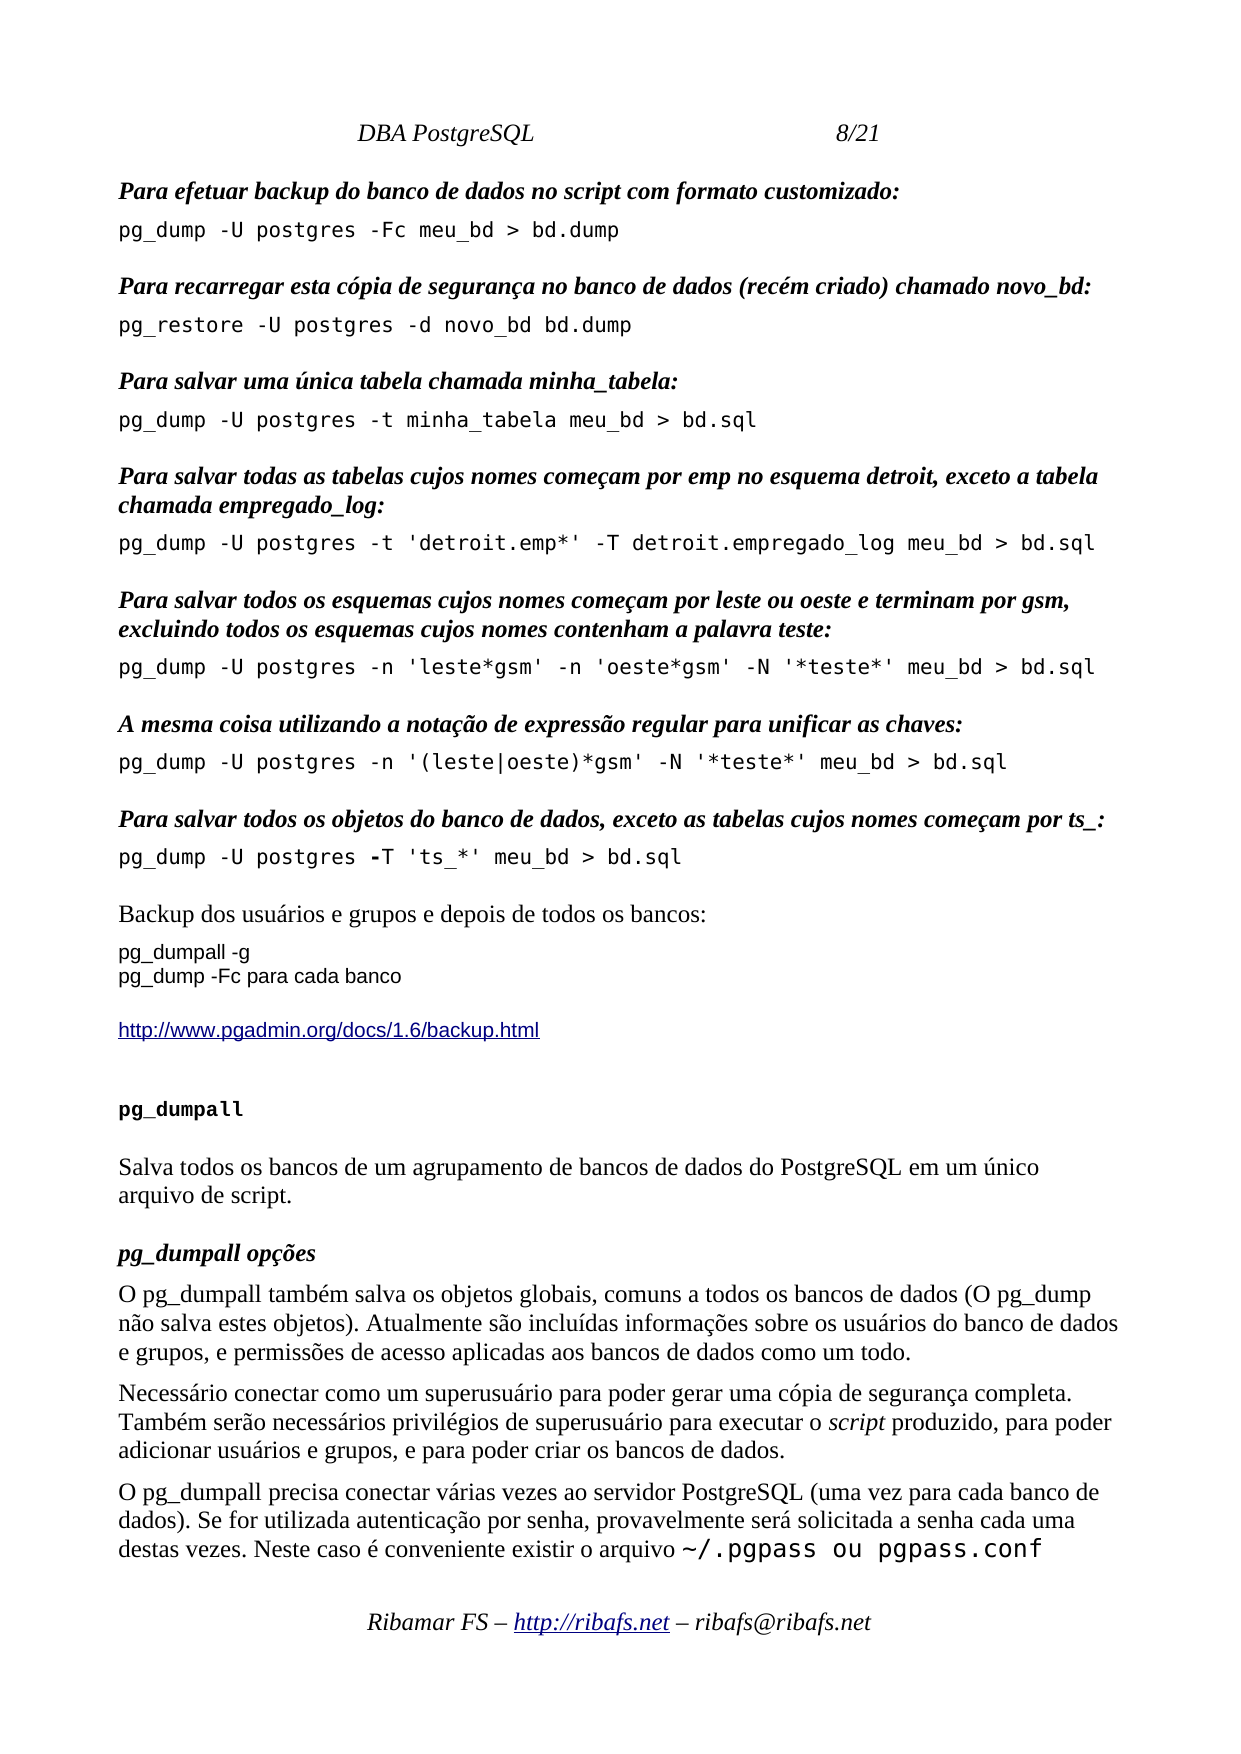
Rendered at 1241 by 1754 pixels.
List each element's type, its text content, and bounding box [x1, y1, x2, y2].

text A mesma coisa utilizando a notação de expressão regular para unificar as chaves: [118, 709, 1122, 738]
text pg_dump -U postgres -n 'leste*gsm' -n 'oeste*gsm' -N '*teste*' meu_bd > bd.sql [118, 655, 1122, 679]
text Para efetuar backup do banco de dados no script com formato customizado: [118, 176, 1122, 205]
text Para salvar uma única tabela chamada minha_tabela: [118, 366, 1122, 395]
text O pg_dumpall precisa conectar várias vezes ao servidor PostgreSQL (uma vez para cada banco de dados). Se for utilizada autenticação por senha, provavelmente será solicitada a senha cada uma destas vezes. Neste caso é conveniente existir o arquivo ~/.pgpass ou pgpass.conf [118, 1477, 1122, 1563]
text http://www.pgadmin.org/docs/1.6/backup.html [118, 1017, 1122, 1041]
text O pg_dumpall também salva os objetos globais, comuns a todos os bancos de dados (O pg_dump não salva estes objetos). Atualmente são incluídas informações sobre os usuários do banco de dados e grupos, e permissões de acesso aplicadas aos bancos de dados como um todo. [118, 1279, 1122, 1365]
text Para recarregar esta cópia de segurança no banco de dados (recém criado) chamado novo_bd: [118, 271, 1122, 300]
text Necessário conectar como um superusuário para poder gerar uma cópia de segurança completa. Também serão necessários privilégios de superusuário para executar o script produzido, para poder adicionar usuários e grupos, e para poder criar os bancos de dados. [118, 1378, 1122, 1464]
text Para salvar todos os objetos do banco de dados, exceto as tabelas cujos nomes começam por ts_: [118, 804, 1122, 833]
text pg_dump -U postgres -t 'detroit.emp*' -T detroit.empregado_log meu_bd > bd.sql [118, 531, 1122, 556]
text pg_dumpall opções [118, 1238, 1122, 1267]
text pg_dump -U postgres -n '(leste|oeste)*gsm' -N '*teste*' meu_bd > bd.sql [118, 750, 1122, 774]
text pg_dump -U postgres -t minha_tabela meu_bd > bd.sql [118, 408, 1122, 432]
text pg_restore -U postgres -d novo_bd bd.dump [118, 313, 1122, 337]
text Para salvar todos os esquemas cujos nomes começam por leste ou oeste e terminam por gsm, excluindo todos os esquemas cujos nomes contenham a palavra teste: [118, 585, 1122, 643]
text Salva todos os bancos de um agrupamento de bancos de dados do PostgreSQL em um único arquivo de script. [118, 1152, 1122, 1209]
text Para salvar todas as tabelas cujos nomes começam por emp no esquema detroit, exceto a tabela chamada empregado_log: [118, 461, 1122, 519]
text pg_dumpall [118, 1071, 1122, 1123]
text pg_dump -Fc para cada banco [118, 964, 1122, 988]
text pg_dump -U postgres -Fc meu_bd > bd.dump [118, 218, 1122, 242]
text pg_dump -U postgres -T 'ts_*' meu_bd > bd.sql [118, 845, 1122, 869]
text Backup dos usuários e grupos e depois de todos os bancos: [118, 899, 1122, 928]
text pg_dumpall -g [118, 940, 1122, 964]
